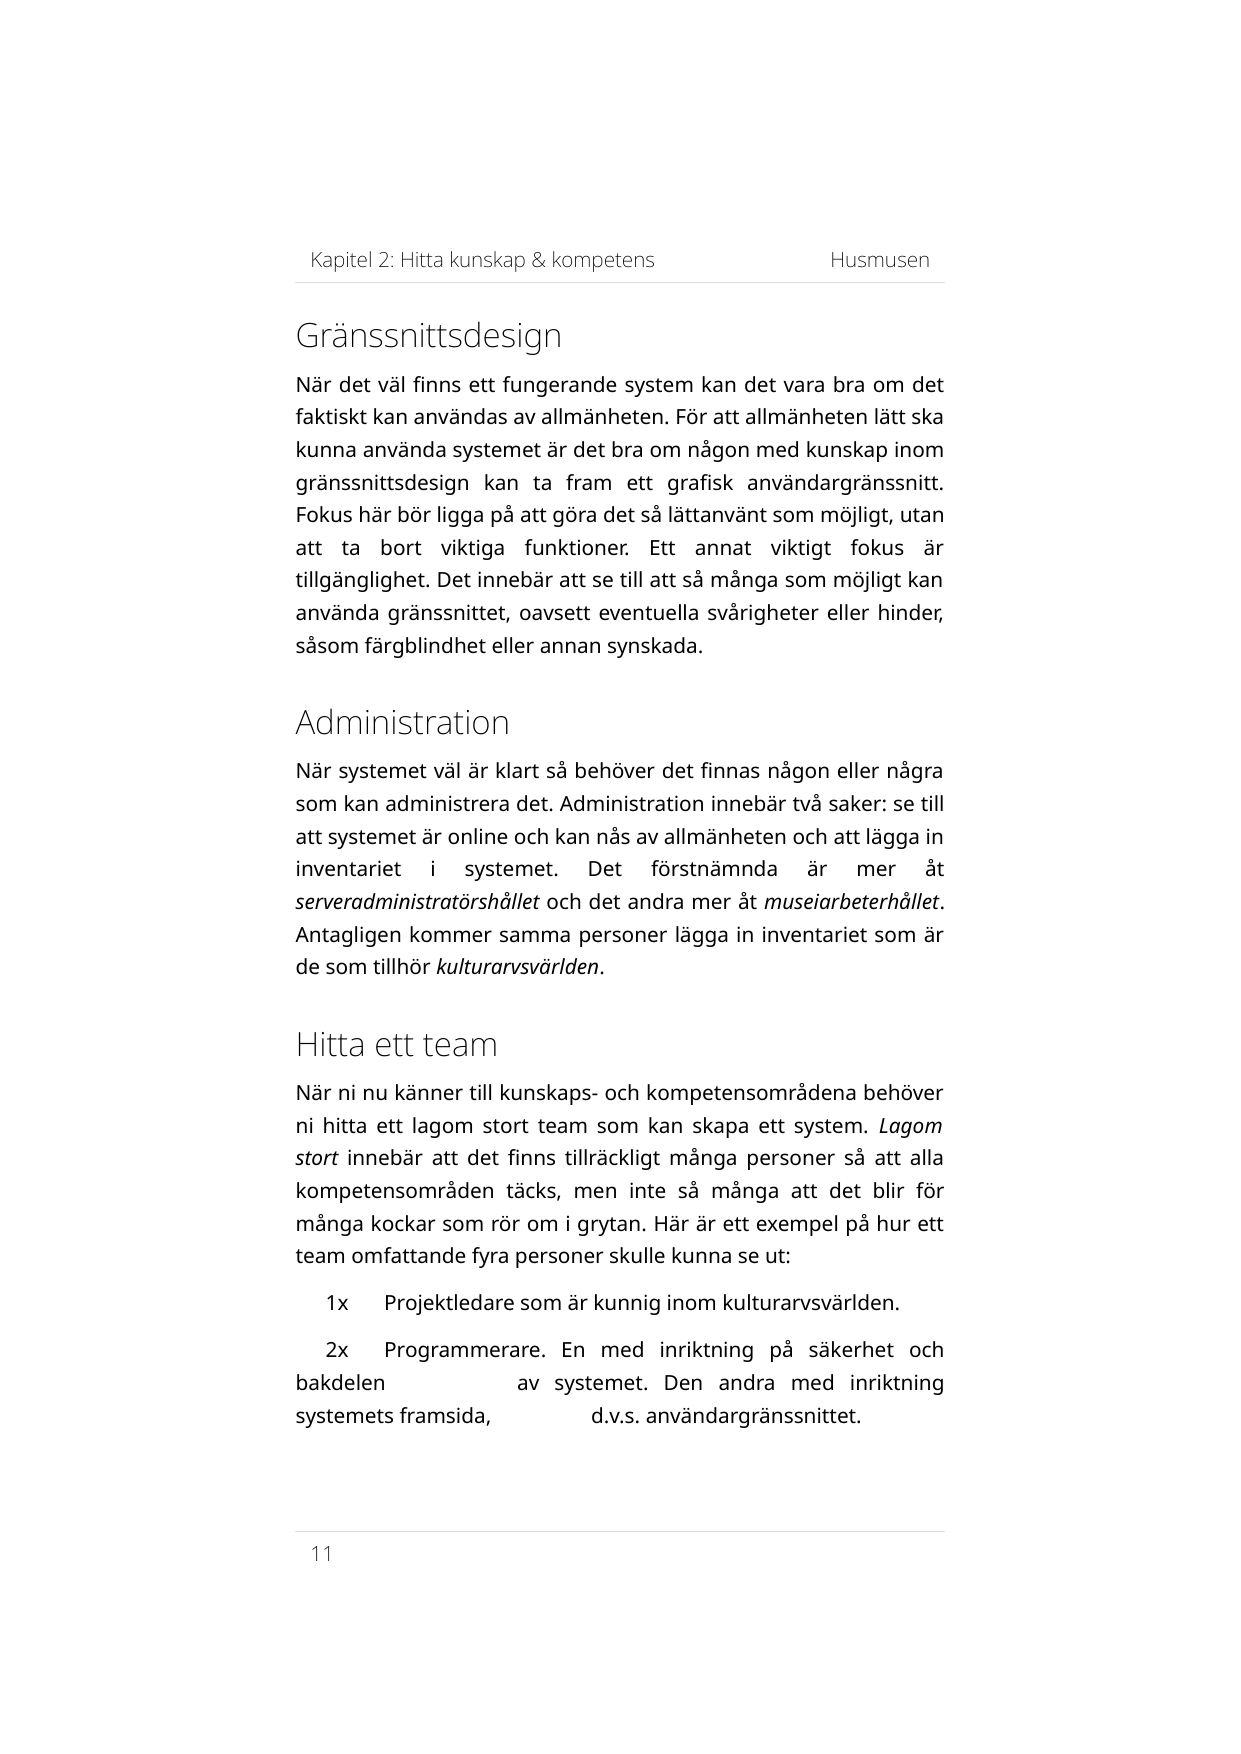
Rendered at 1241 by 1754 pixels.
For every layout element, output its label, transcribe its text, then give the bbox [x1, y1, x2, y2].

subtitle Hitta ett team [295, 1020, 945, 1066]
text 1x Projektledare som är kunnig inom kulturarvsvärlden. [295, 1288, 945, 1317]
text När systemet väl är klart så behöver det finnas någon eller några som kan administrera det. Administration innebär två saker: se till att systemet är online och kan nås av allmänheten och att lägga in inventariet i systemet. Det förstnämnda är mer åt serveradministratörshållet och det andra mer åt museiarbeterhållet. Antagligen kommer samma personer lägga in inventariet som är de som tillhör kulturarvsvärlden. [295, 757, 945, 981]
subtitle Administration [295, 699, 945, 744]
subtitle Gränssnittsdesign [295, 312, 945, 357]
text När det väl finns ett fungerande system kan det vara bra om det faktiskt kan användas av allmänheten. För att allmänheten lätt ska kunna använda systemet är det bra om någon med kunskap inom gränssnittsdesign kan ta fram ett grafisk användargränssnitt. Fokus här bör ligga på att göra det så lättanvänt som möjligt, utan att ta bort viktiga funktioner. Ett annat viktigt fokus är tillgänglighet. Det innebär att se till att så många som möjligt kan använda gränssnittet, oavsett eventuella svårigheter eller hinder, såsom färgblindhet eller annan synskada. [295, 370, 945, 659]
text När ni nu känner till kunskaps- och kompetensområdena behöver ni hitta ett lagom stort team som kan skapa ett system. Lagom stort innebär att det finns tillräckligt många personer så att alla kompetensområden täcks, men inte så många att det blir för många kockar som rör om i grytan. Här är ett exempel på hur ett team omfattande fyra personer skulle kunna se ut: [295, 1078, 945, 1270]
text 2x Programmerare. En med inriktning på säkerhet och bakdelen av systemet. Den andra med inriktning systemets framsida, d.v.s. användargränssnittet. [295, 1336, 945, 1429]
